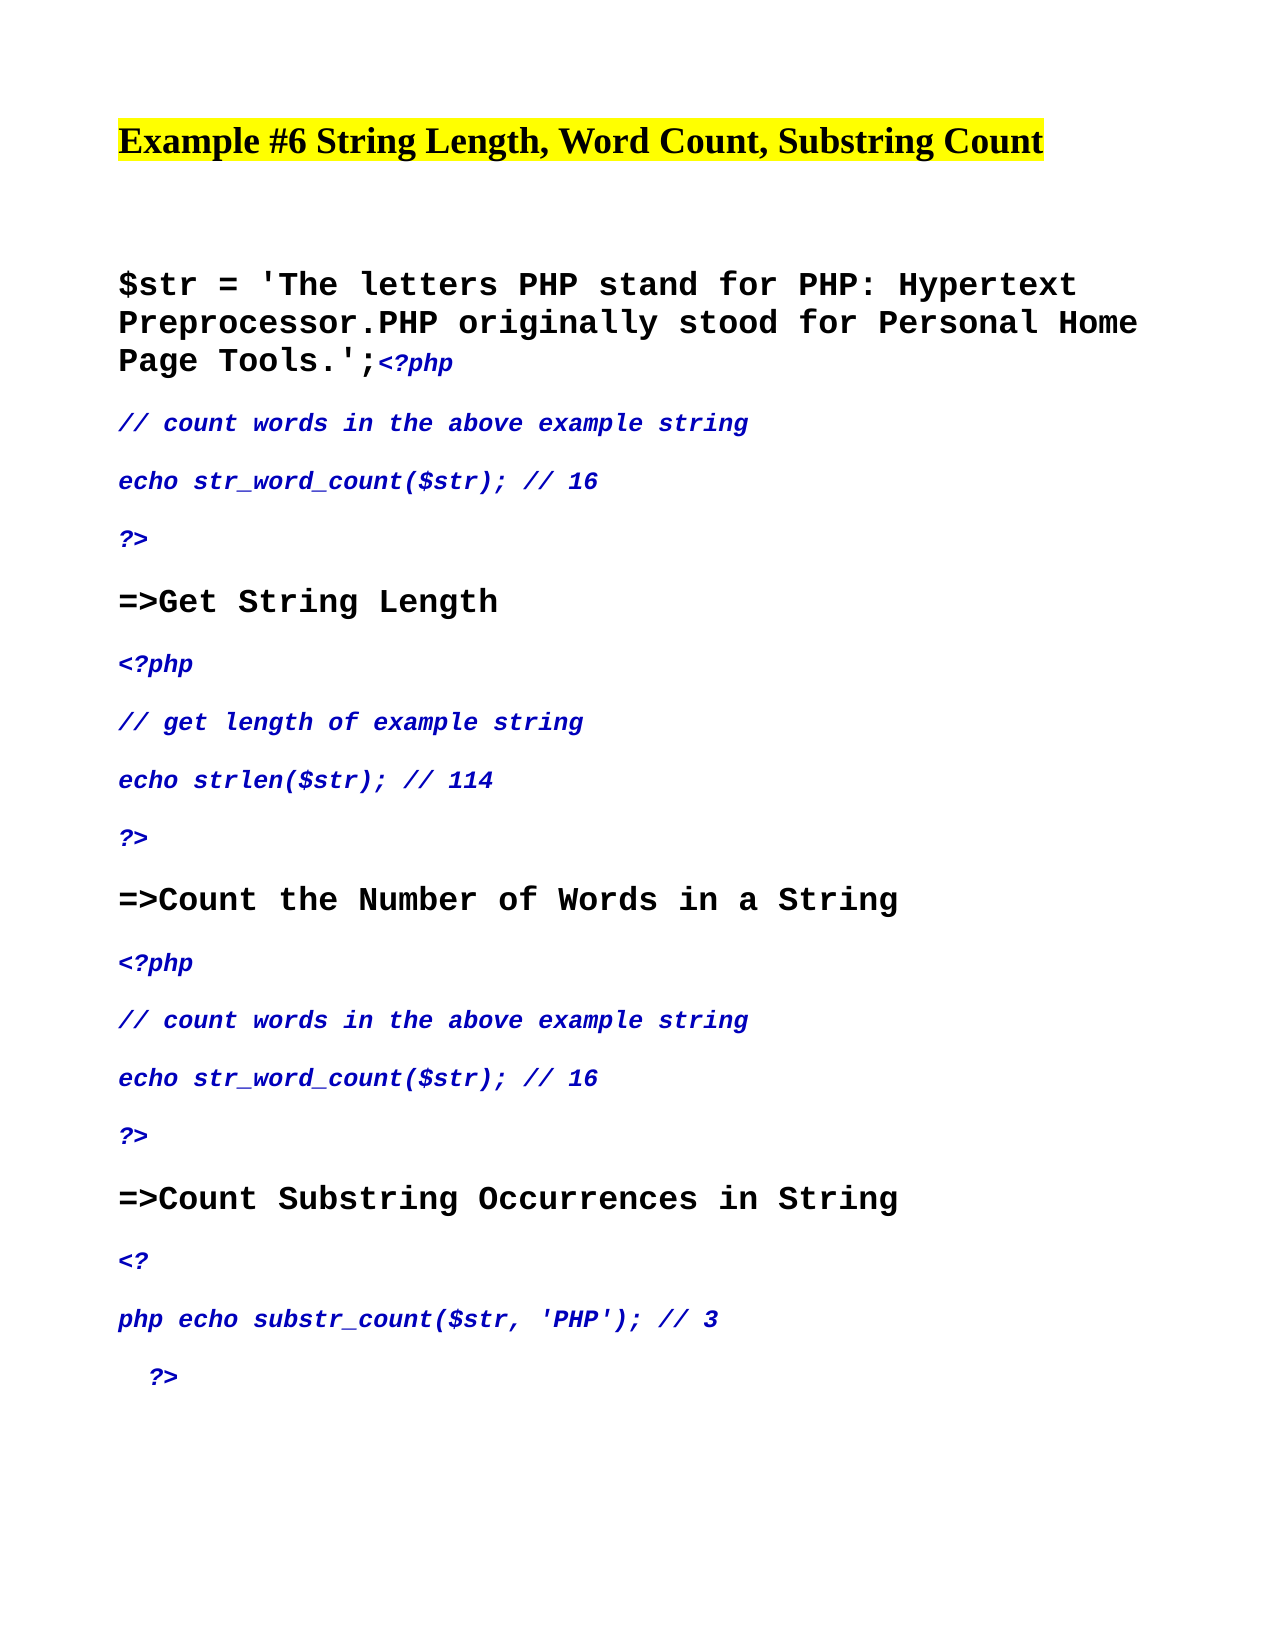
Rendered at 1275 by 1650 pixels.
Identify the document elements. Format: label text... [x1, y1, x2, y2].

text <? [118, 1249, 1157, 1277]
text =>Count Substring Occurrences in String [118, 1182, 1157, 1219]
text <?php [118, 950, 1157, 979]
text // count words in the above example string [118, 1008, 1157, 1036]
text ?> [118, 527, 1157, 555]
text =>Count the Number of Words in a String [118, 883, 1157, 921]
text php echo substr_count($str, 'PHP'); // 3 [118, 1307, 1157, 1335]
text ?> [118, 1364, 1157, 1393]
text echo str_word_count($str); // 16 [118, 469, 1157, 497]
text // count words in the above example string [118, 411, 1157, 439]
text =>Get String Length [118, 584, 1157, 622]
text $str = 'The letters PHP stand for PHP: Hypertext Preprocessor.PHP originally stood for Personal Home Page Tools.';<?php [118, 268, 1157, 382]
text // get length of example string [118, 709, 1157, 738]
text <?php [118, 652, 1157, 680]
text echo str_word_count($str); // 16 [118, 1066, 1157, 1094]
text ?> [118, 825, 1157, 853]
text ?> [118, 1124, 1157, 1152]
text Example #6 String Length, Word Count, Substring Count [118, 118, 1157, 161]
text echo strlen($str); // 114 [118, 767, 1157, 796]
